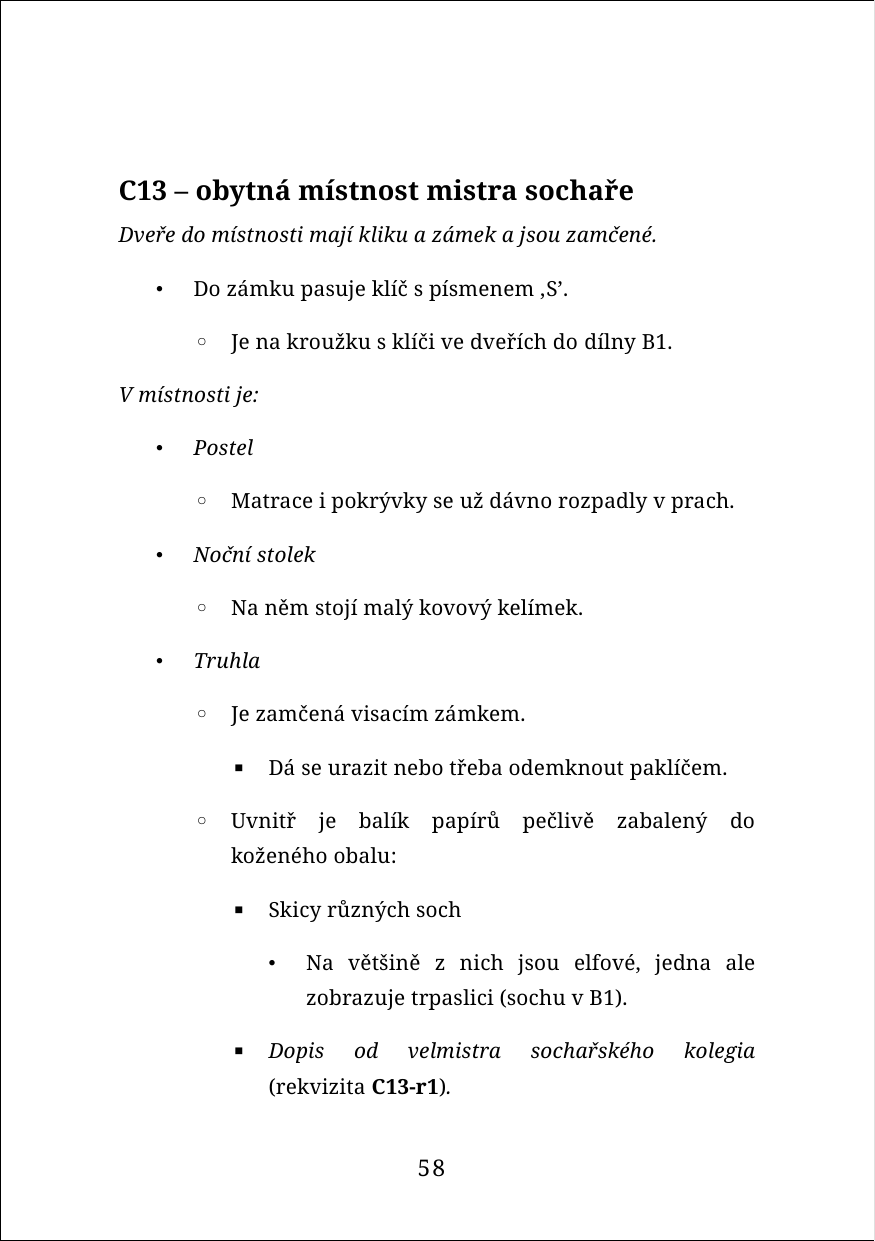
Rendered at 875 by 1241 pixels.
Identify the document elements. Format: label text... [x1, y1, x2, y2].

list Je na kroužku s klíči ve dveřích do dílny B1. [193, 327, 756, 355]
list Na většině z nich jsou elfové, jedna ale zobrazuje trpaslici (sochu v B1). [268, 948, 756, 1012]
list Truhla [156, 646, 756, 675]
text Dveře do místnosti mají kliku a zámek a jsou zamčené. [118, 220, 756, 249]
list Dopis od velmistra sochařského kolegia (rekvizita C13-r1). [231, 1037, 756, 1101]
text V místnosti je: [118, 380, 756, 408]
subtitle C13 – obytná místnost mistra sochaře [118, 172, 756, 209]
list Skicy různých soch [231, 895, 756, 923]
list Noční stolek [156, 540, 756, 568]
list Je zamčená visacím zámkem. [193, 699, 756, 728]
list Dá se urazit nebo třeba odemknout paklíčem. [231, 753, 756, 781]
list Matrace i pokrývky se už dávno rozpadly v prach. [193, 487, 756, 515]
list Uvnitř je balík papírů pečlivě zabalený do koženého obalu: [193, 806, 756, 870]
list Na něm stojí malý kovový kelímek. [193, 593, 756, 621]
list Do zámku pasuje klíč s písmenem ‚S’. [156, 274, 756, 302]
list Postel [156, 433, 756, 462]
